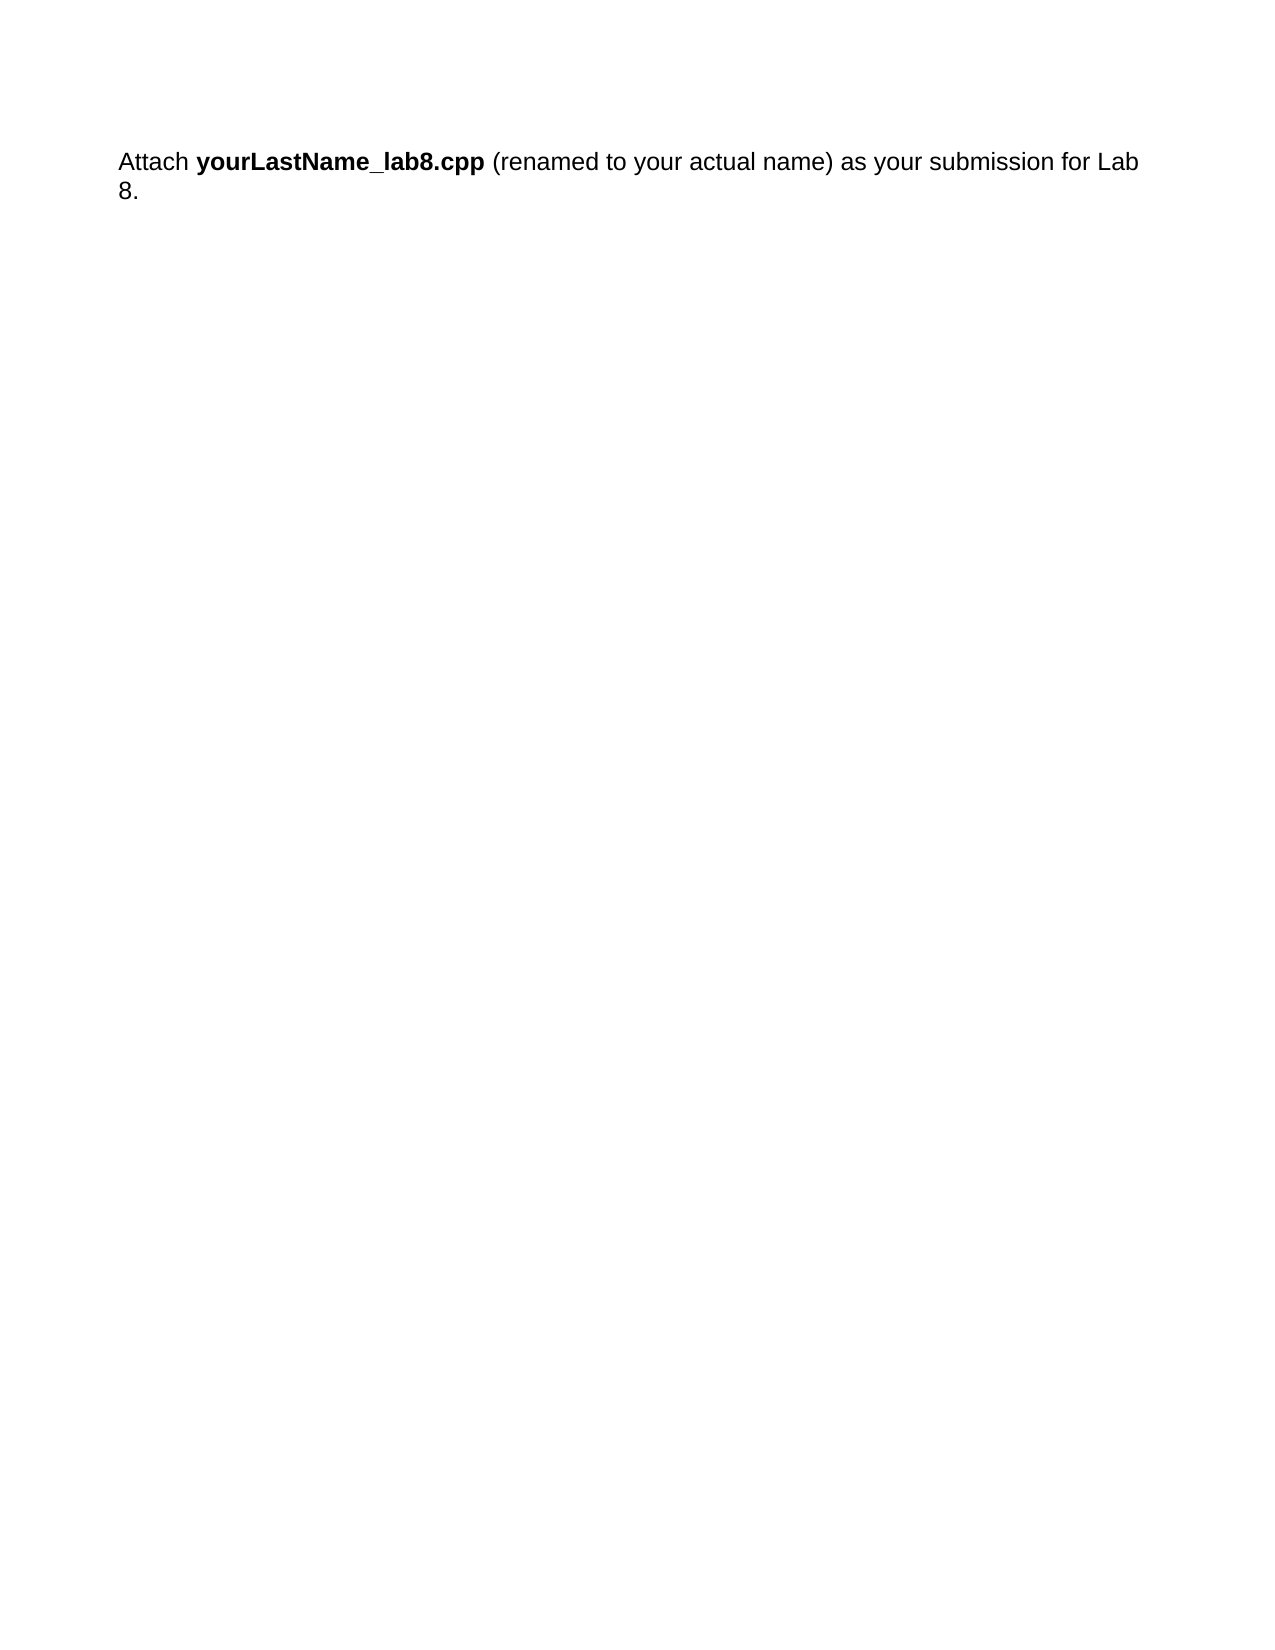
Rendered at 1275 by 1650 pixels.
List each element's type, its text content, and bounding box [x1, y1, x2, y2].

text Attach yourLastName_lab8.cpp (renamed to your actual name) as your submission for Lab 8. [118, 147, 1157, 204]
